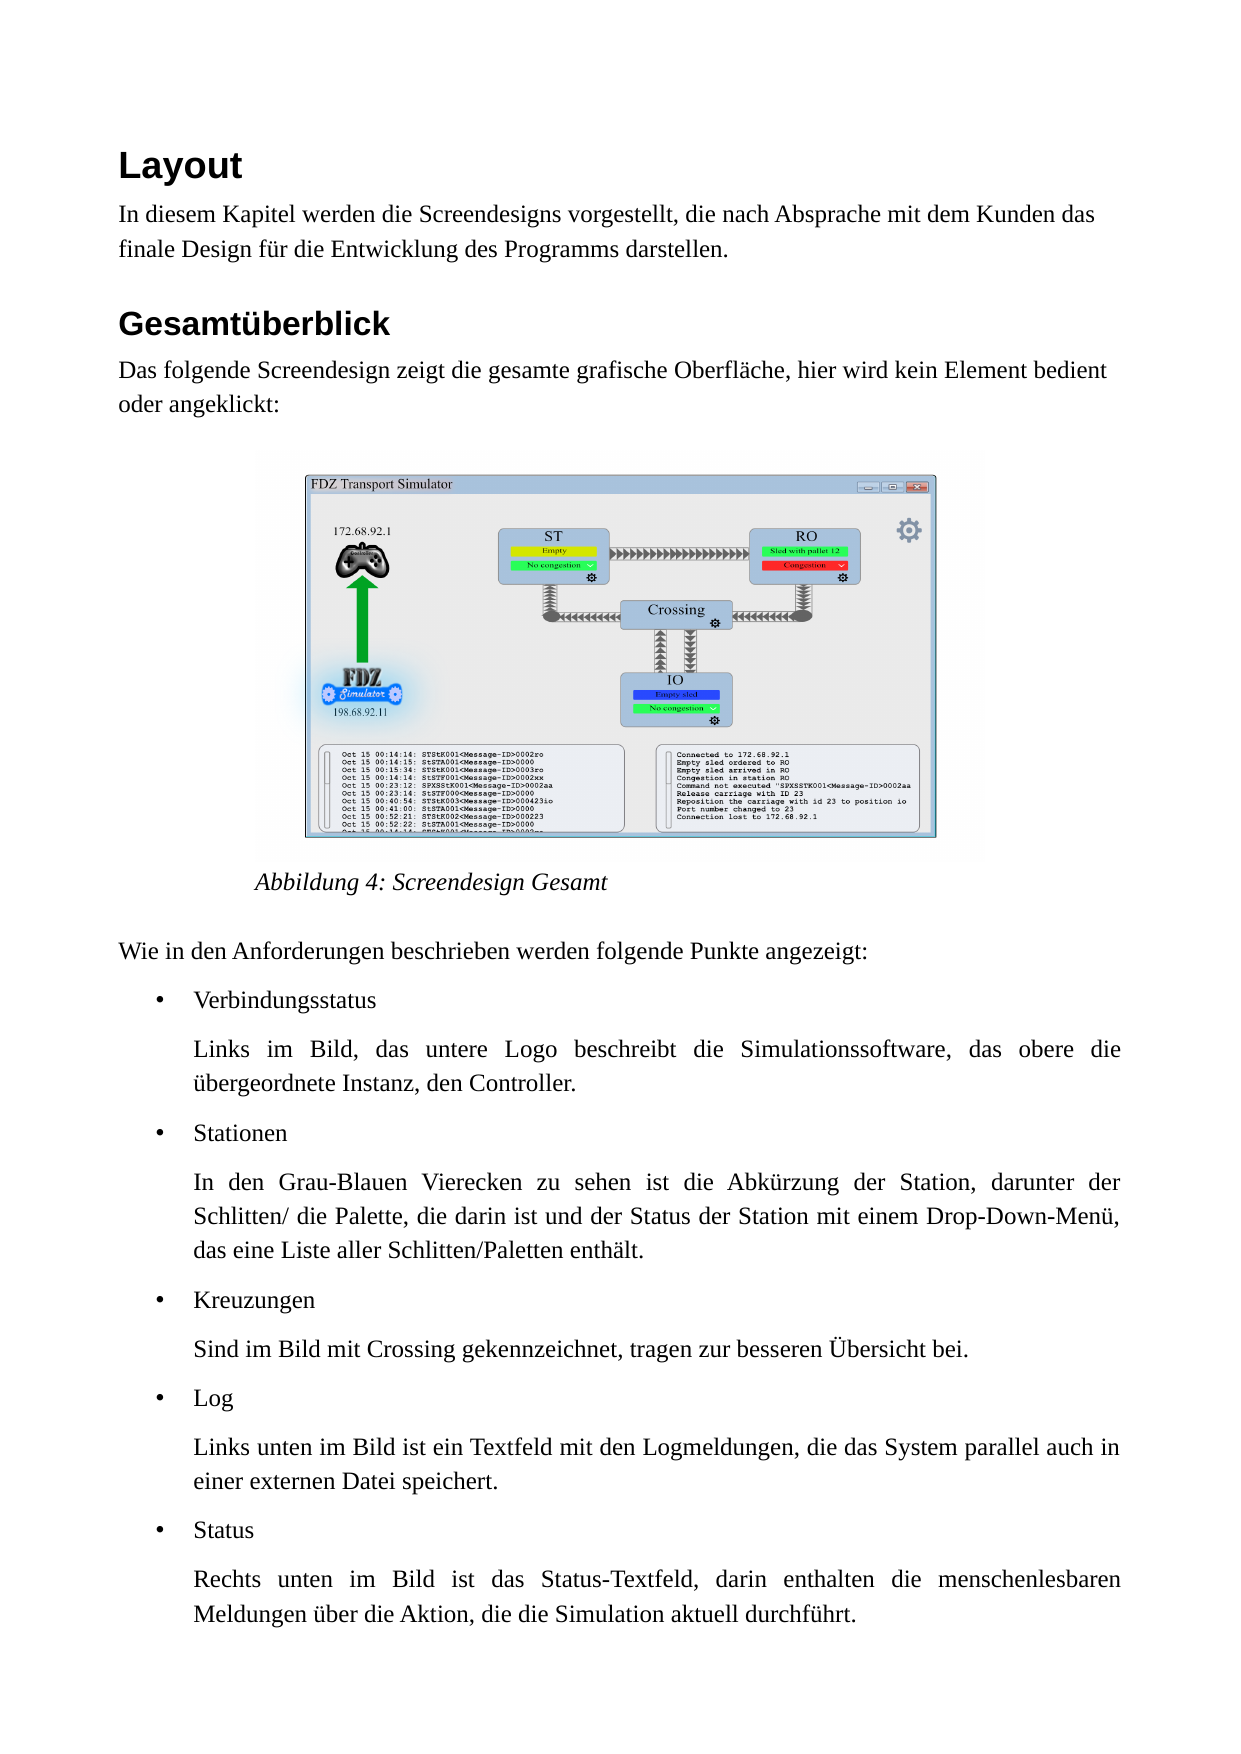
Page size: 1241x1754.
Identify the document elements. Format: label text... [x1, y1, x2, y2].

subtitle Gesamtüberblick [118, 304, 1122, 342]
subtitle Layout [118, 143, 1122, 187]
text Abbildung 4: Screendesign Gesamt [255, 862, 985, 896]
list Links im Bild, das untere Logo beschreibt die Simulationssoftware, das obere die übergeordnete Instanz, den Controller. [156, 1034, 1122, 1097]
list Kreuzungen [156, 1285, 1122, 1313]
picture [255, 450, 986, 862]
list Stationen [156, 1118, 1122, 1146]
list Status [156, 1515, 1122, 1544]
list Rechts unten im Bild ist das Status-Textfeld, darin enthalten die menschenlesbaren Meldungen über die Aktion, die die Simulation aktuell durchführt. [156, 1564, 1122, 1628]
list Sind im Bild mit Crossing gekennzeichnet, tragen zur besseren Übersicht bei. [156, 1334, 1122, 1362]
list Log [156, 1383, 1122, 1412]
text Das folgende Screendesign zeigt die gesamte grafische Oberfläche, hier wird kein Element bedient oder angeklickt: [118, 355, 1122, 418]
text In diesem Kapitel werden die Screendesigns vorgestellt, die nach Absprache mit dem Kunden das finale Design für die Entwicklung des Programms darstellen. [118, 199, 1122, 262]
list Verbindungsstatus [156, 985, 1122, 1014]
text Wie in den Anforderungen beschrieben werden folgende Punkte angezeigt: [118, 936, 1122, 965]
list Links unten im Bild ist ein Textfeld mit den Logmeldungen, die das System parallel auch in einer externen Datei speichert. [156, 1432, 1122, 1495]
list In den Grau-Blauen Vierecken zu sehen ist die Abkürzung der Station, darunter der Schlitten/ die Palette, die darin ist und der Status der Station mit einem Drop-Down-Menü, das eine Liste aller Schlitten/Paletten enthält. [156, 1167, 1122, 1264]
